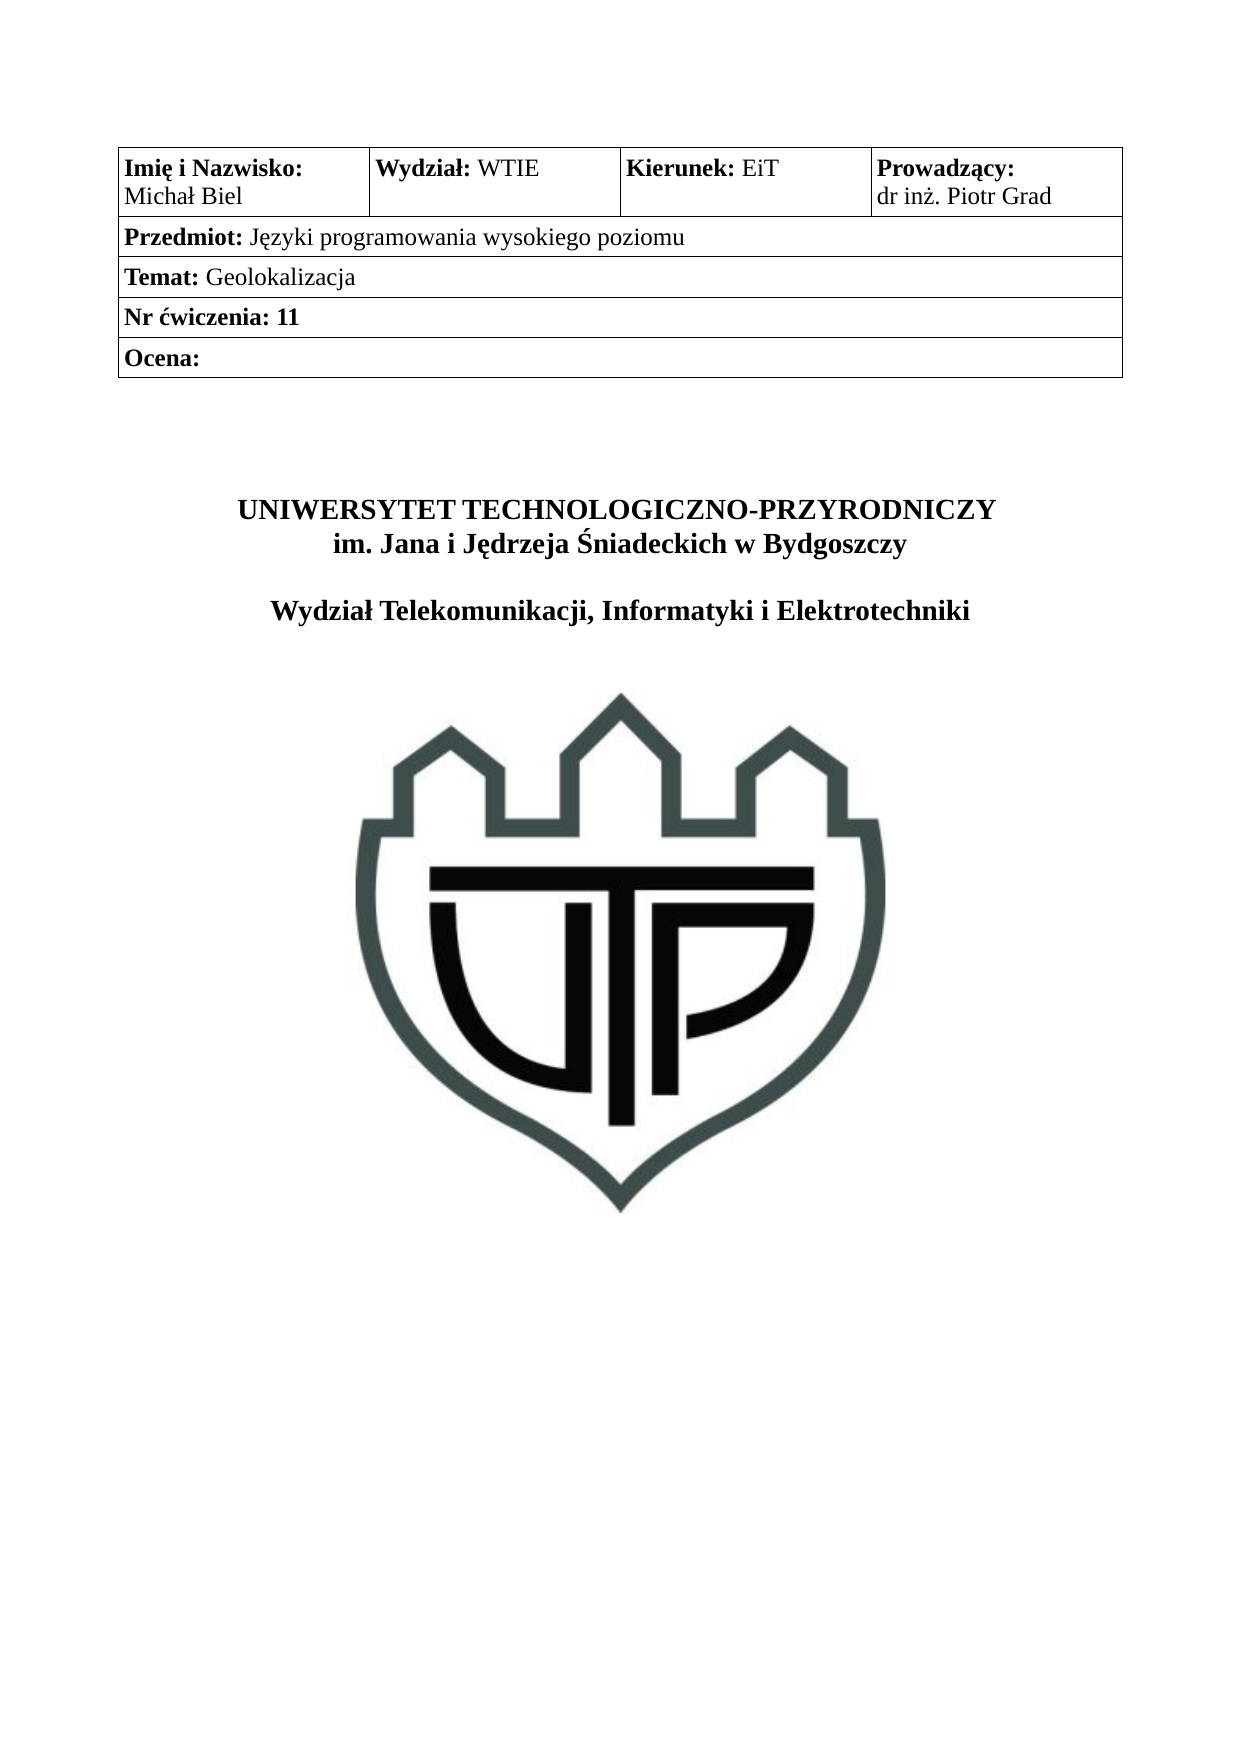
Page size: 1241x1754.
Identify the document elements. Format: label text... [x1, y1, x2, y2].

table_cell Ocena: [119, 338, 1122, 377]
table_cell Przedmiot: Języki programowania wysokiego poziomu [119, 217, 1122, 256]
table_cell Temat: Geolokalizacja [119, 257, 1122, 297]
table_header Kierunek: EiT [621, 148, 871, 216]
table_header Imię i Nazwisko: Michał Biel [119, 148, 369, 216]
picture [345, 693, 895, 1213]
title im. Jana i Jędrzeja Śniadeckich w Bydgoszczy [118, 526, 1122, 559]
table_header Wydział: WTIE [370, 148, 620, 216]
text UNIWERSYTET TECHNOLOGICZNO-PRZYRODNICZY [118, 492, 1122, 526]
table_cell Nr ćwiczenia: 11 [119, 298, 1122, 337]
table_header Prowadzący: dr inż. Piotr Grad [872, 148, 1122, 216]
text Wydział Telekomunikacji, Informatyki i Elektrotechniki [118, 593, 1122, 626]
